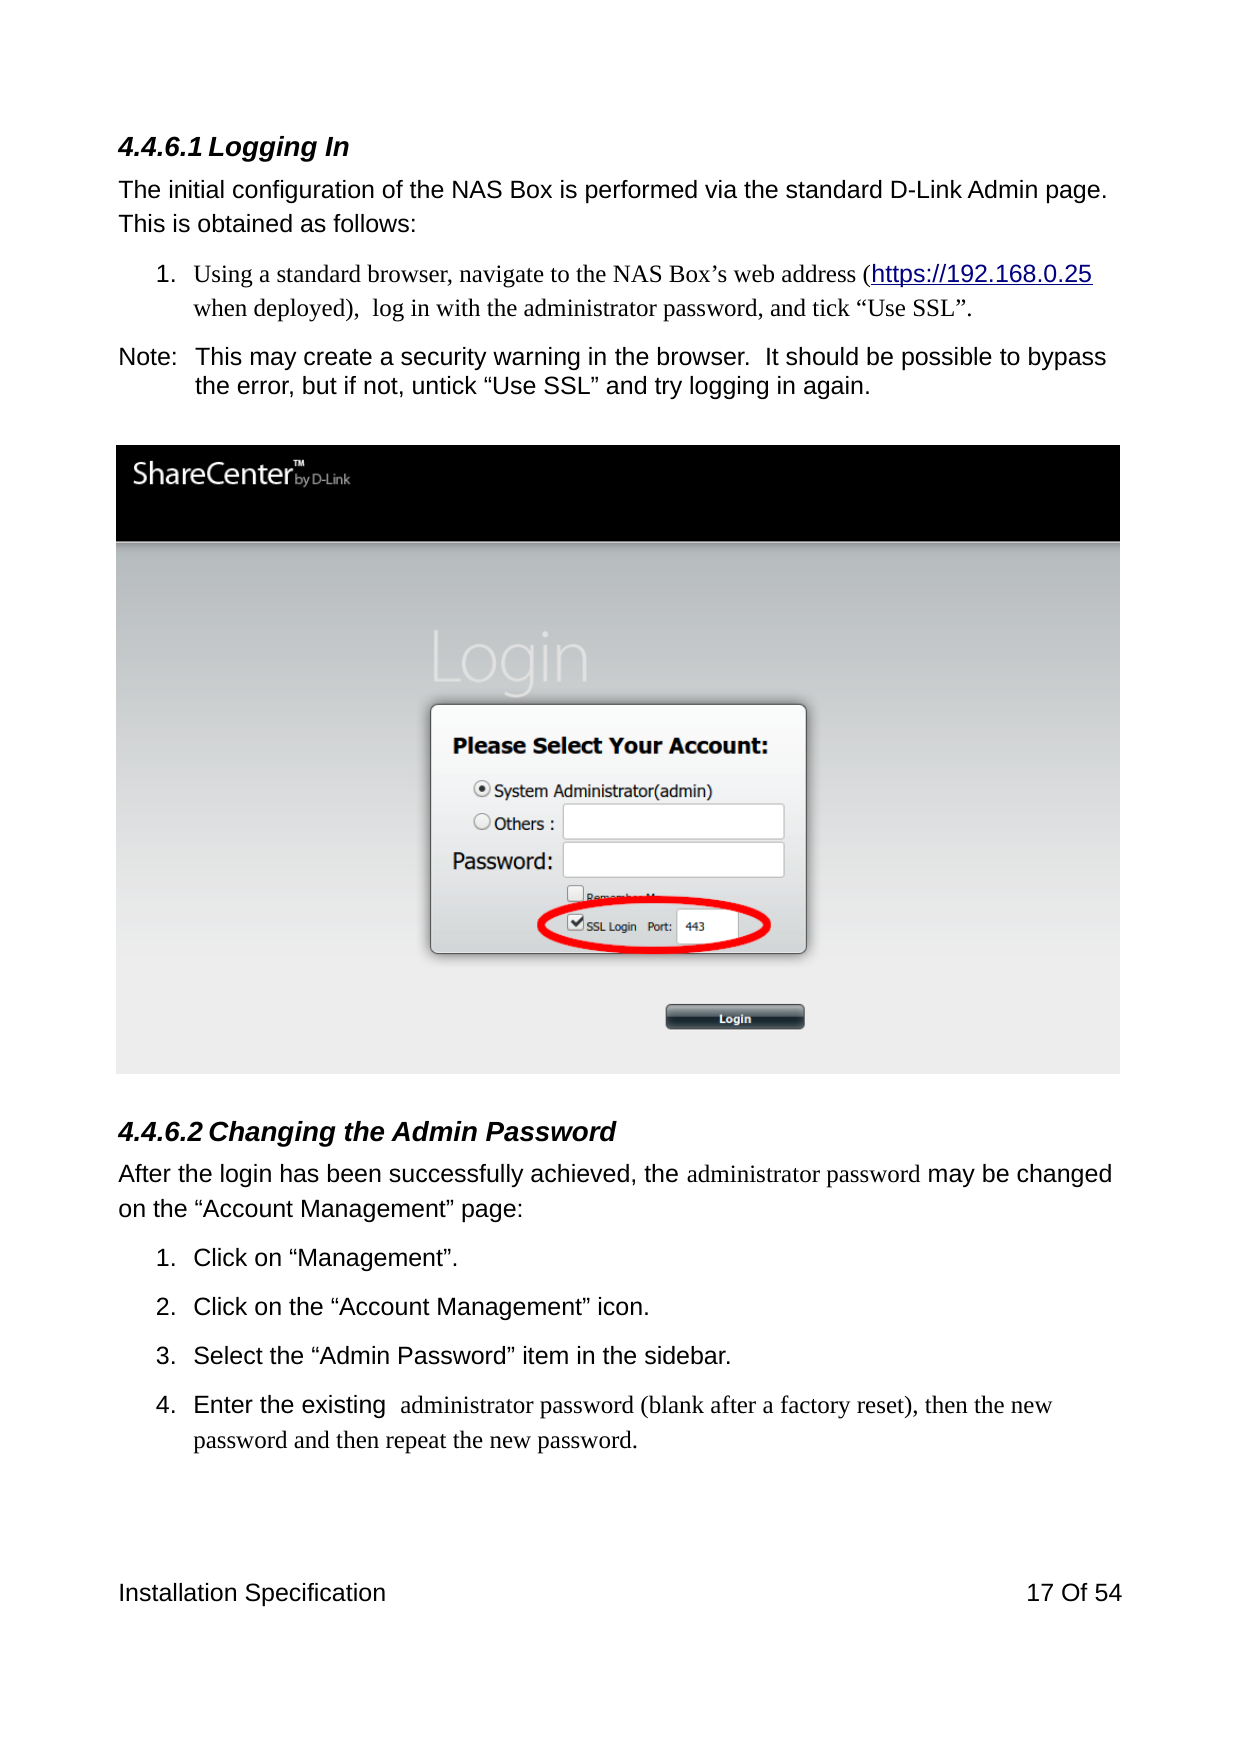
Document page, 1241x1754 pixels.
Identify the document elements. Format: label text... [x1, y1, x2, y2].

text The initial configuration of the NAS Box is performed via the standard D-Link Admin page. This is obtained as follows: [118, 175, 1122, 238]
list Click on the “Account Management” icon. [156, 1292, 1122, 1321]
list Select the “Admin Password” item in the sidebar. [156, 1341, 1122, 1370]
text Note: This may create a security warning in the browser. It should be possible to bypass the error, but if not, untick “Use SSL” and try logging in again. [118, 342, 1122, 400]
list Click on “Management”. [156, 1243, 1122, 1272]
subtitle Logging In [118, 131, 1122, 162]
list Enter the existing administrator password (blank after a factory reset), then the new password and then repeat the new password. [156, 1390, 1122, 1453]
text After the login has been successfully achieved, the administrator password may be changed on the “Account Management” page: [118, 1159, 1122, 1223]
picture [116, 445, 1120, 1074]
list Using a standard browser, navigate to the NAS Box’s web address (https://192.168.0.25 when deployed), log in with the administrator password, and tick “Use SSL”. [156, 258, 1122, 322]
subtitle Changing the Admin Password [118, 1115, 1122, 1147]
